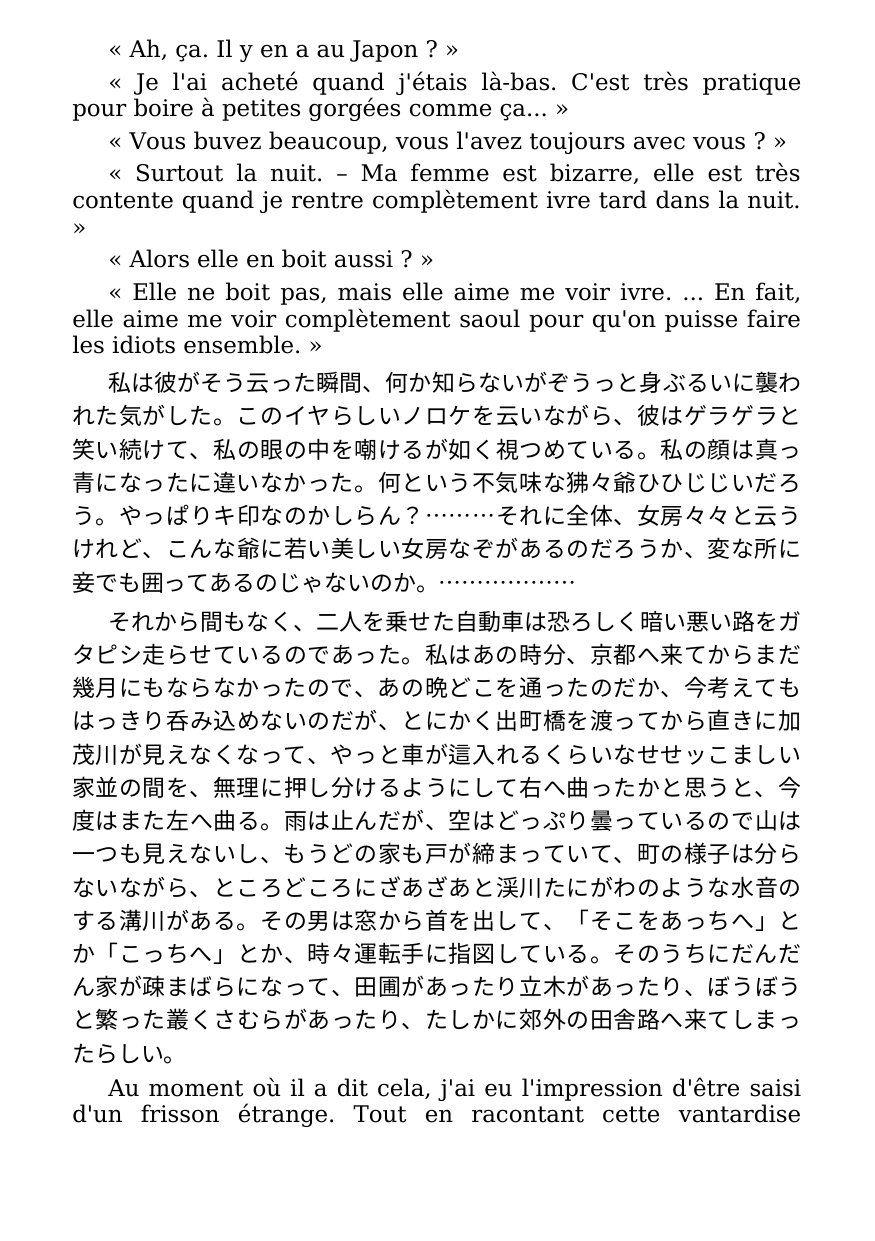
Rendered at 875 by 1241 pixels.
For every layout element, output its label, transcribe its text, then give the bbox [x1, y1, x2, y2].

text それから間もなく、二人を乗せた自動車は恐ろしく暗い悪い路をガタピシ走らせているのであった。私はあの時分、京都へ来てからまだ幾月にもならなかったので、あの晩どこを通ったのだか、今考えてもはっきり呑み込めないのだが、とにかく出町橋を渡ってから直きに加茂川が見えなくなって、やっと車が這入れるくらいなせせッこましい家並の間を、無理に押し分けるようにして右へ曲ったかと思うと、今度はまた左へ曲る。雨は止んだが、空はどっぷり曇っているので山は一つも見えないし、もうどの家も戸が締まっていて、町の様子は分らないながら、ところどころにざあざあと渓川たにがわのような水音のする溝川がある。その男は窓から首を出して、「そこをあっちへ」とか「こっちへ」とか、時々運転手に指図している。そのうちにだんだん家が疎まばらになって、田圃があったり立木があったり、ぼうぼうと繁った叢くさむらがあったり、たしかに郊外の田舎路へ来てしまったらしい。 [72, 603, 802, 1069]
text « Elle ne boit pas, mais elle aime me voir ivre. ... En fait, elle aime me voir complètement saoul pour qu'on puisse faire les idiots ensemble. » [72, 279, 802, 359]
text Au moment où il a dit cela, j'ai eu l'impression d'être saisi d'un frisson étrange. Tout en racontant cette vantardise [72, 1075, 802, 1128]
text 私は彼がそう云った瞬間、何か知らないがぞうっと身ぶるいに襲われた気がした。このイヤらしいノロケを云いながら、彼はゲラゲラと笑い続けて、私の眼の中を嘲けるが如く視つめている。私の顔は真っ青になったに違いなかった。何という不気味な狒々爺ひひじじいだろう。やっぱりキ印なのかしらん？………それに全体、女房々々と云うけれど、こんな爺に若い美しい女房なぞがあるのだろうか、変な所に妾でも囲ってあるのじゃないのか。……………… [72, 365, 802, 598]
text « Ah, ça. Il y en a au Japon ? » [72, 36, 802, 63]
text « Je l'ai acheté quand j'étais là-bas. C'est très pratique pour boire à petites gorgées comme ça... » [72, 69, 802, 122]
text « Surtout la nuit. – Ma femme est bizarre, elle est très contente quand je rentre complètement ivre tard dans la nuit. » [72, 161, 802, 241]
text « Vous buvez beaucoup, vous l'avez toujours avec vous ? » [72, 128, 802, 154]
text « Alors elle en boit aussi ? » [72, 246, 802, 273]
